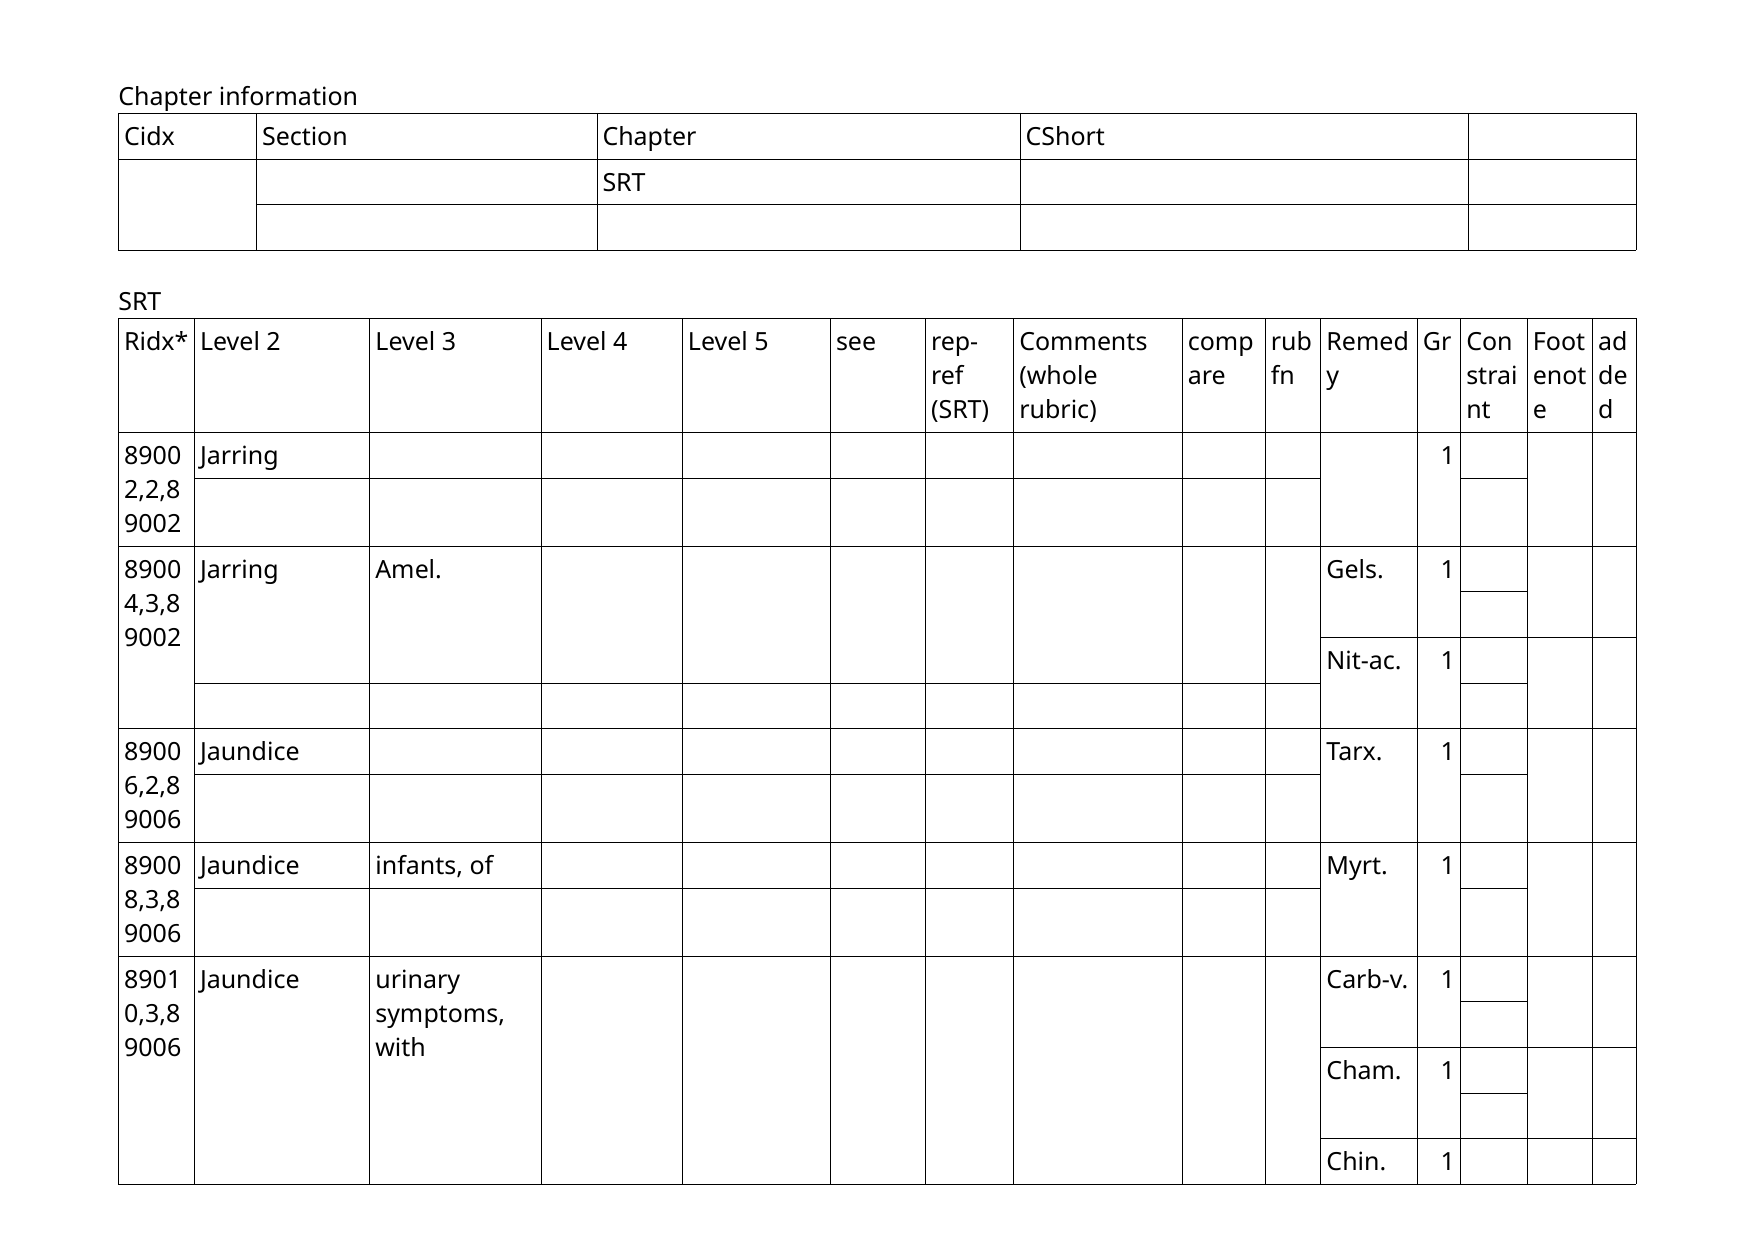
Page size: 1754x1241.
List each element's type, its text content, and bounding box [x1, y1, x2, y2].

table_cell [1593, 843, 1636, 956]
table_cell [683, 889, 830, 956]
table_header Level 3 [370, 319, 541, 432]
table_cell [1014, 684, 1182, 728]
table_cell [1266, 684, 1320, 728]
table_cell [1593, 547, 1636, 637]
table_cell Jaundice [195, 729, 369, 774]
table_cell 1 [1418, 1139, 1460, 1184]
table_cell [370, 684, 541, 728]
table_cell 89006,2,89006 [119, 729, 194, 842]
table_cell [1461, 592, 1527, 637]
table_cell [1183, 889, 1265, 956]
table_cell [1183, 957, 1265, 1184]
table_cell [542, 775, 682, 842]
table_cell 1 [1418, 1048, 1460, 1138]
table_cell [1469, 160, 1636, 204]
table_cell [1528, 547, 1592, 637]
table_cell [257, 160, 597, 204]
table_cell [926, 843, 1013, 887]
table_cell [831, 775, 925, 842]
table_cell [1593, 638, 1636, 728]
table_cell [1593, 1048, 1636, 1138]
table_cell 1 [1418, 729, 1460, 842]
table_cell [195, 889, 369, 956]
table_header added [1593, 319, 1636, 432]
table_cell Carb-v. [1321, 957, 1417, 1047]
table_cell [1461, 1094, 1527, 1138]
table_cell Cham. [1321, 1048, 1417, 1138]
table_cell Amel. [370, 547, 541, 682]
table_cell [1266, 479, 1320, 546]
table_header Gr [1418, 319, 1460, 432]
table_cell [1461, 547, 1527, 591]
table_cell [1461, 479, 1527, 546]
table_cell 1 [1418, 547, 1460, 637]
table_header Ridx* [119, 319, 194, 432]
table_cell Jarring [195, 547, 369, 682]
table_cell [542, 433, 682, 477]
table_cell [683, 729, 830, 774]
table_cell [926, 479, 1013, 546]
table_header Footenote [1528, 319, 1592, 432]
table_cell [1014, 433, 1182, 477]
table_cell Jaundice [195, 957, 369, 1184]
table_cell Gels. [1321, 547, 1417, 637]
table_cell [370, 775, 541, 842]
table_cell [1183, 547, 1265, 682]
table_header Constraint [1461, 319, 1527, 432]
table_cell Chin. [1321, 1139, 1417, 1184]
table_cell [257, 205, 597, 250]
table_cell [542, 843, 682, 887]
table_header rep-ref (SRT) [926, 319, 1013, 432]
table_cell [831, 479, 925, 546]
table_cell [1014, 547, 1182, 682]
table_cell [683, 957, 830, 1184]
table_header CShort [1021, 114, 1468, 158]
table_cell [1461, 843, 1527, 887]
table_cell [831, 957, 925, 1184]
table_header Level 5 [683, 319, 830, 432]
table_cell [1461, 638, 1527, 682]
table_cell [683, 843, 830, 887]
table_cell [195, 479, 369, 546]
table_cell [683, 775, 830, 842]
table_cell [1528, 1048, 1592, 1138]
table_cell [1183, 843, 1265, 887]
table_cell [370, 889, 541, 956]
table_cell [831, 684, 925, 728]
table_cell [1461, 1048, 1527, 1092]
table_header Level 4 [542, 319, 682, 432]
table_cell Tarx. [1321, 729, 1417, 842]
table_cell 1 [1418, 843, 1460, 956]
table_cell 89002,2,89002 [119, 433, 194, 546]
text Chapter information [118, 79, 1636, 113]
table_cell [1528, 1139, 1592, 1184]
table_cell 1 [1418, 638, 1460, 728]
table_cell [1266, 957, 1320, 1184]
table_cell [1461, 957, 1527, 1001]
table_cell [683, 684, 830, 728]
text SRT [118, 284, 1636, 318]
table_cell [831, 843, 925, 887]
table_cell [1266, 547, 1320, 682]
table_cell [926, 729, 1013, 774]
table_cell [1183, 775, 1265, 842]
table_cell infants, of [370, 843, 541, 887]
table_cell [1021, 205, 1468, 250]
table_cell [1528, 433, 1592, 546]
table_header [1469, 114, 1636, 158]
table_cell Jarring [195, 433, 369, 477]
table_cell [195, 684, 369, 728]
table_cell [683, 479, 830, 546]
table_cell [542, 684, 682, 728]
table_cell 89008,3,89006 [119, 843, 194, 956]
table_cell [926, 957, 1013, 1184]
table_header Comments (whole rubric) [1014, 319, 1182, 432]
table_cell [926, 775, 1013, 842]
table_cell [1593, 957, 1636, 1047]
table_cell [1528, 638, 1592, 728]
table_cell [1266, 843, 1320, 887]
table_cell [370, 479, 541, 546]
table_cell [1266, 729, 1320, 774]
table_cell 89004,3,89002 [119, 547, 194, 728]
table_header compare [1183, 319, 1265, 432]
table_cell [598, 205, 1020, 250]
table_cell [831, 729, 925, 774]
table_cell [831, 889, 925, 956]
table_cell [1014, 479, 1182, 546]
table_cell [1266, 433, 1320, 477]
table_cell [1014, 889, 1182, 956]
table_cell 1 [1418, 957, 1460, 1047]
table_header Remedy [1321, 319, 1417, 432]
table_cell [1461, 433, 1527, 477]
table_cell 89010,3,89006 [119, 957, 194, 1184]
table_cell [1266, 775, 1320, 842]
table_cell [1528, 843, 1592, 956]
table_header Level 2 [195, 319, 369, 432]
table_cell Nit-ac. [1321, 638, 1417, 728]
table_cell [1461, 889, 1527, 956]
table_cell [926, 889, 1013, 956]
table_cell [926, 433, 1013, 477]
table_cell [1021, 160, 1468, 204]
table_cell [1183, 479, 1265, 546]
table_cell [1183, 729, 1265, 774]
table_cell [1461, 1139, 1527, 1184]
table_cell [926, 684, 1013, 728]
table_cell [370, 433, 541, 477]
table_cell [1528, 729, 1592, 842]
table_cell [1014, 957, 1182, 1184]
table_cell [195, 775, 369, 842]
table_cell urinary symptoms, with [370, 957, 541, 1184]
table_cell [542, 547, 682, 682]
table_cell [831, 547, 925, 682]
table_cell [542, 957, 682, 1184]
table_header Chapter [598, 114, 1020, 158]
table_cell 1 [1418, 433, 1460, 546]
table_cell [119, 160, 256, 250]
table_cell SRT [598, 160, 1020, 204]
table_cell [1461, 729, 1527, 774]
table_cell [1183, 433, 1265, 477]
table_cell [1593, 1139, 1636, 1184]
table_cell [1014, 775, 1182, 842]
table_cell [1014, 843, 1182, 887]
table_cell [1461, 684, 1527, 728]
table_cell [683, 547, 830, 682]
table_cell [542, 889, 682, 956]
table_cell [1266, 889, 1320, 956]
table_header rub fn [1266, 319, 1320, 432]
table_cell [542, 479, 682, 546]
table_cell [831, 433, 925, 477]
table_cell [370, 729, 541, 774]
table_cell [542, 729, 682, 774]
table_header Cidx [119, 114, 256, 158]
table_cell [926, 547, 1013, 682]
table_cell [1461, 775, 1527, 842]
table_cell [1183, 684, 1265, 728]
table_cell [1014, 729, 1182, 774]
table_cell [1593, 433, 1636, 546]
table_cell [1469, 205, 1636, 250]
table_header Section [257, 114, 597, 158]
table_cell [1593, 729, 1636, 842]
table_cell [683, 433, 830, 477]
table_cell [1528, 957, 1592, 1047]
table_cell [1461, 1002, 1527, 1047]
table_cell [1321, 433, 1417, 546]
table_cell Myrt. [1321, 843, 1417, 956]
table_header see [831, 319, 925, 432]
table_cell Jaundice [195, 843, 369, 887]
